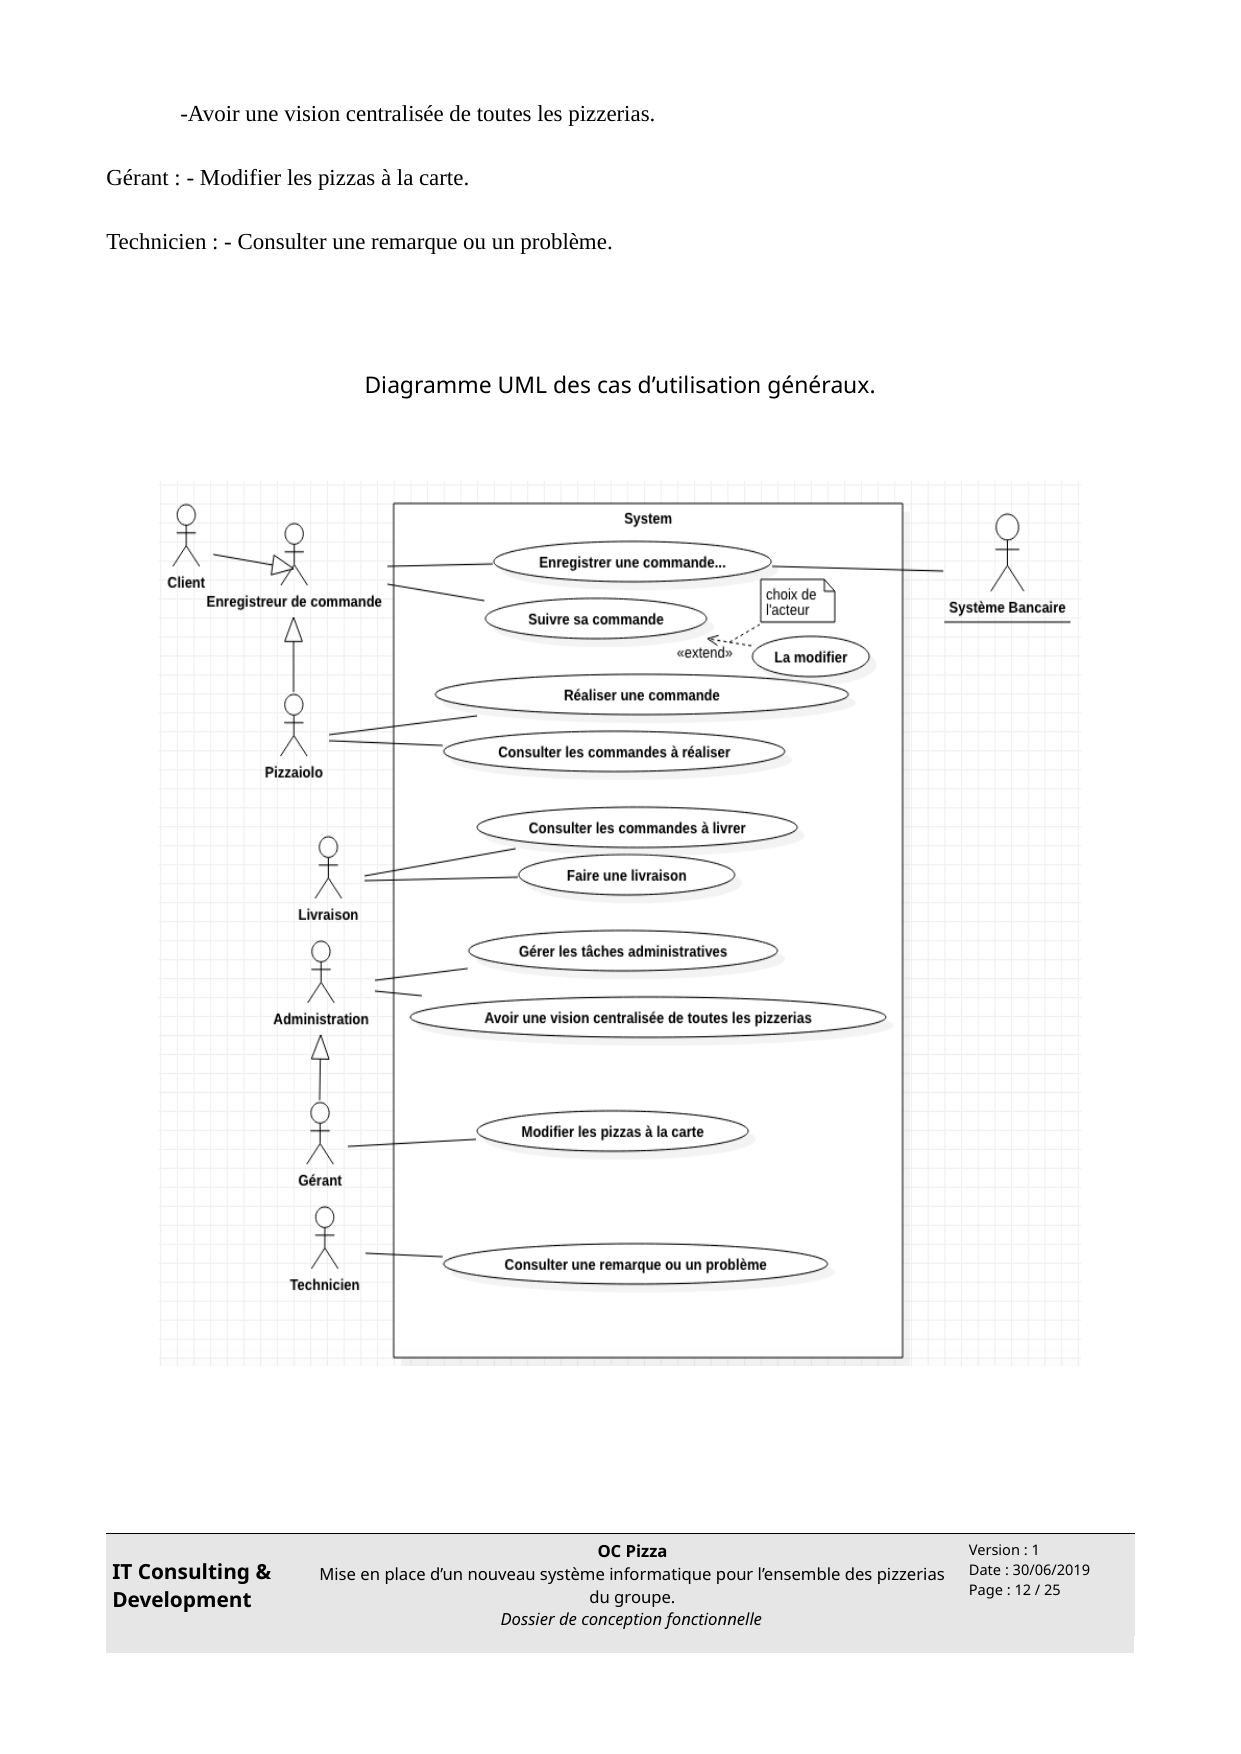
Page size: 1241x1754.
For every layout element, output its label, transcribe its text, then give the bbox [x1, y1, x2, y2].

text Technicien : - Consulter une remarque ou un problème. [106, 228, 1134, 254]
text Diagramme UML des cas d’utilisation généraux. [106, 369, 1134, 400]
picture [158, 481, 1082, 1366]
text Gérant : - Modifier les pizzas à la carte. [106, 164, 1134, 191]
text -Avoir une vision centralisée de toutes les pizzerias. [106, 100, 1134, 127]
